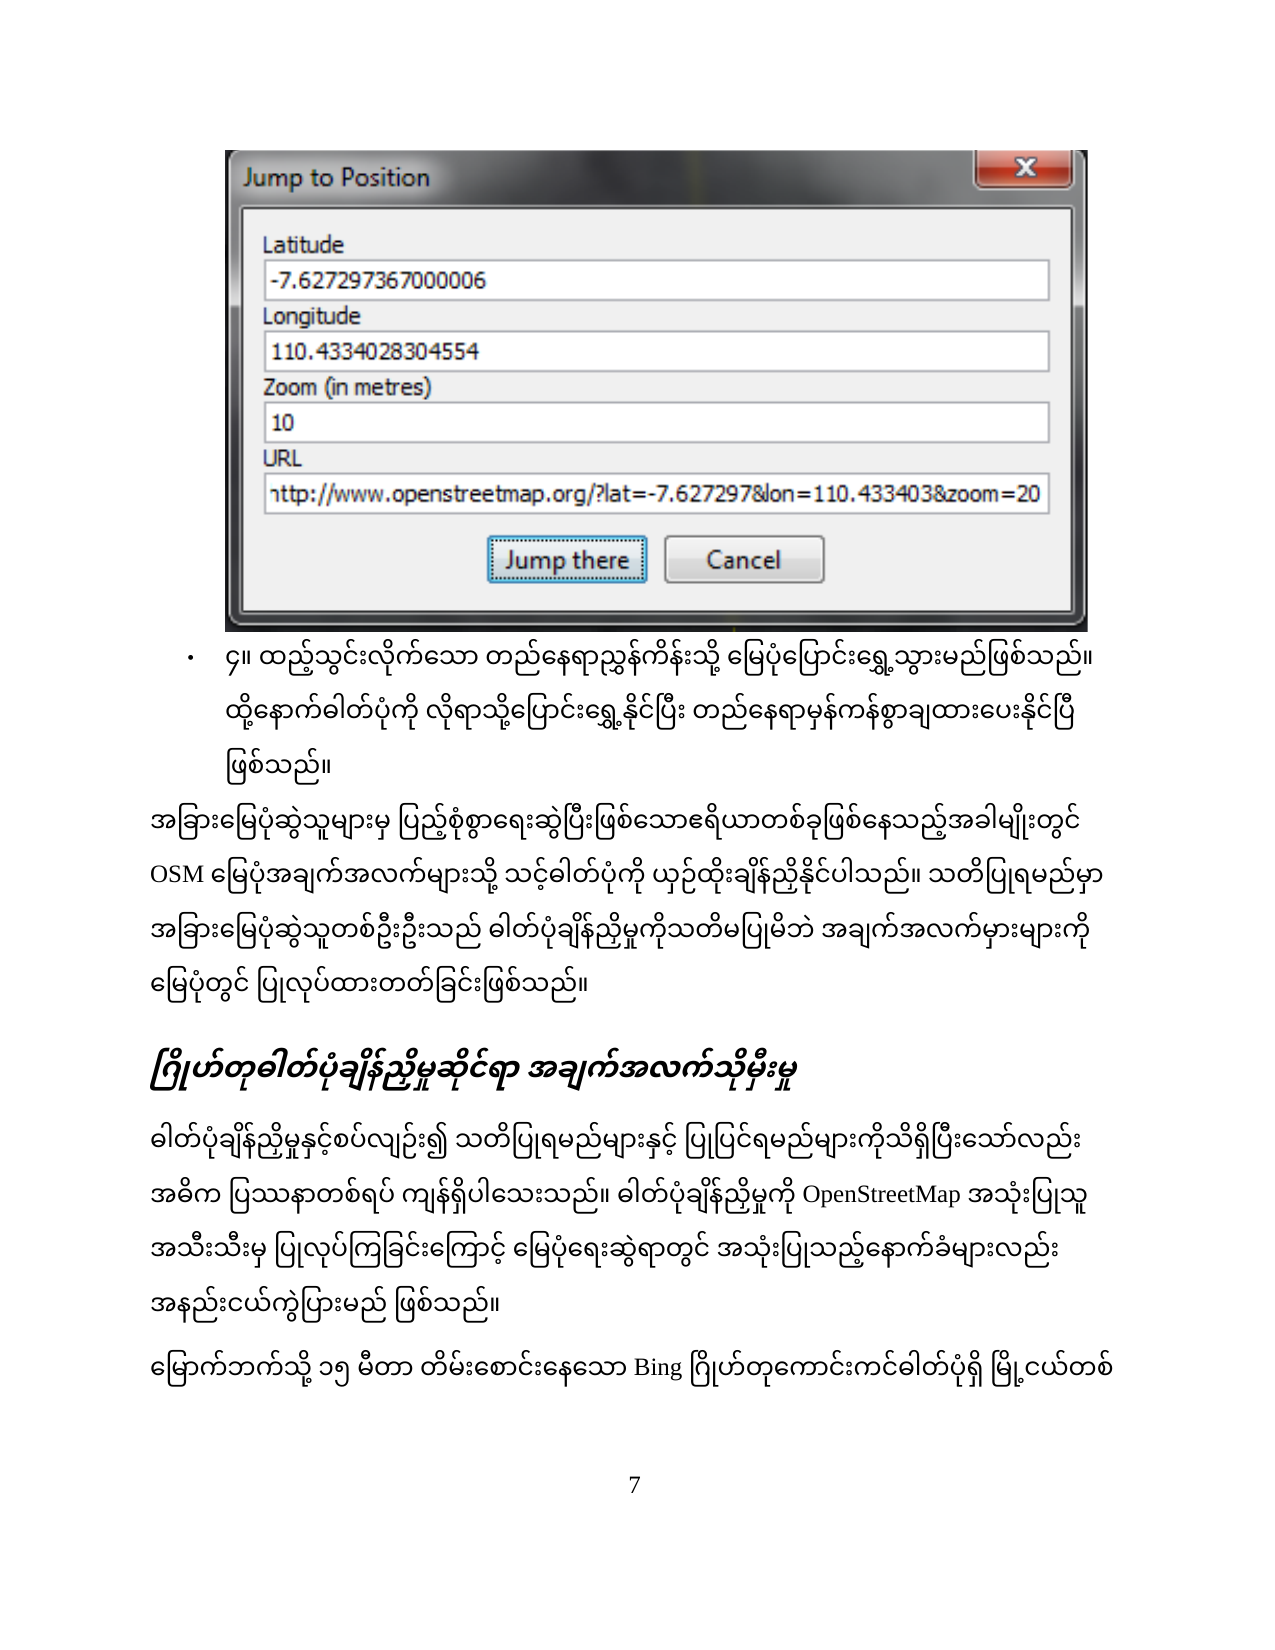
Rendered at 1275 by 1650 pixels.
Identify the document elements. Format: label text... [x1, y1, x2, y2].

list ၄။ ထည့်သွင်းလိုက်သော တည်နေရာညွှန်ကိန်းသို့ မြေပုံပြောင်းရွှေ့သွားမည်ဖြစ်သည်။ ထို့နောက်ဓါတ်ပုံကို လိုရာသို့ပြောင်းရွှေ့နိုင်ပြီး တည်နေရာမှန်ကန်စွာချထားပေးနိုင်ပြီဖြစ်သည်။ [187, 631, 1125, 795]
list [187, 150, 225, 631]
text ဓါတ်ပုံချိန်ညှိမှုနှင့်စပ်လျဉ်း၍ သတိပြုရမည်များနှင့် ပြုပြင်ရမည်များကိုသိရှိပြီးသော်လည်း အဓိက ပြဿနာတစ်ရပ် ကျန်ရှိပါသေးသည်။ ဓါတ်ပုံချိန်ညှိမှုကို OpenStreetMap အသုံးပြုသူအသီးသီးမှ ပြုလုပ်ကြခြင်းကြောင့် မြေပုံရေးဆွဲရာတွင် အသုံးပြုသည့်နောက်ခံများလည်း အနည်းငယ်ကွဲပြားမည် ဖြစ်သည်။ [150, 1114, 1125, 1333]
list [1088, 150, 1125, 631]
text အခြားမြေပုံဆွဲသူများမှ ပြည့်စုံစွာရေးဆွဲပြီးဖြစ်သောဧရိယာတစ်ခုဖြစ်နေသည့်အခါမျိုးတွင် OSM မြေပုံအချက်အလက်များသို့ သင့်ဓါတ်ပုံကို ယှဉ်ထိုးချိန်ညှိနိုင်ပါသည်။ သတိပြုရမည်မှာ အခြားမြေပုံဆွဲသူတစ်ဦးဦးသည် ဓါတ်ပုံချိန်ညှိမှုကိုသတိမပြုမိဘဲ အချက်အလက်မှားများကိုမြေပုံတွင် ပြုလုပ်ထားတတ်ခြင်းဖြစ်သည်။ [150, 795, 1125, 1013]
picture [225, 150, 1088, 632]
subtitle ဂြိုဟ်တုဓါတ်ပုံချိန်ညှိမှုဆိုင်ရာ အချက်အလက်သိုမှီးမှု [150, 1038, 1125, 1102]
text မြောက်ဘက်သို့ ၁၅ မီတာ တိမ်းစောင်းနေသော Bing ဂြိုဟ်တုကောင်းကင်ဓါတ်ပုံရှိ မြို့ငယ်တစ် [150, 1342, 1125, 1396]
